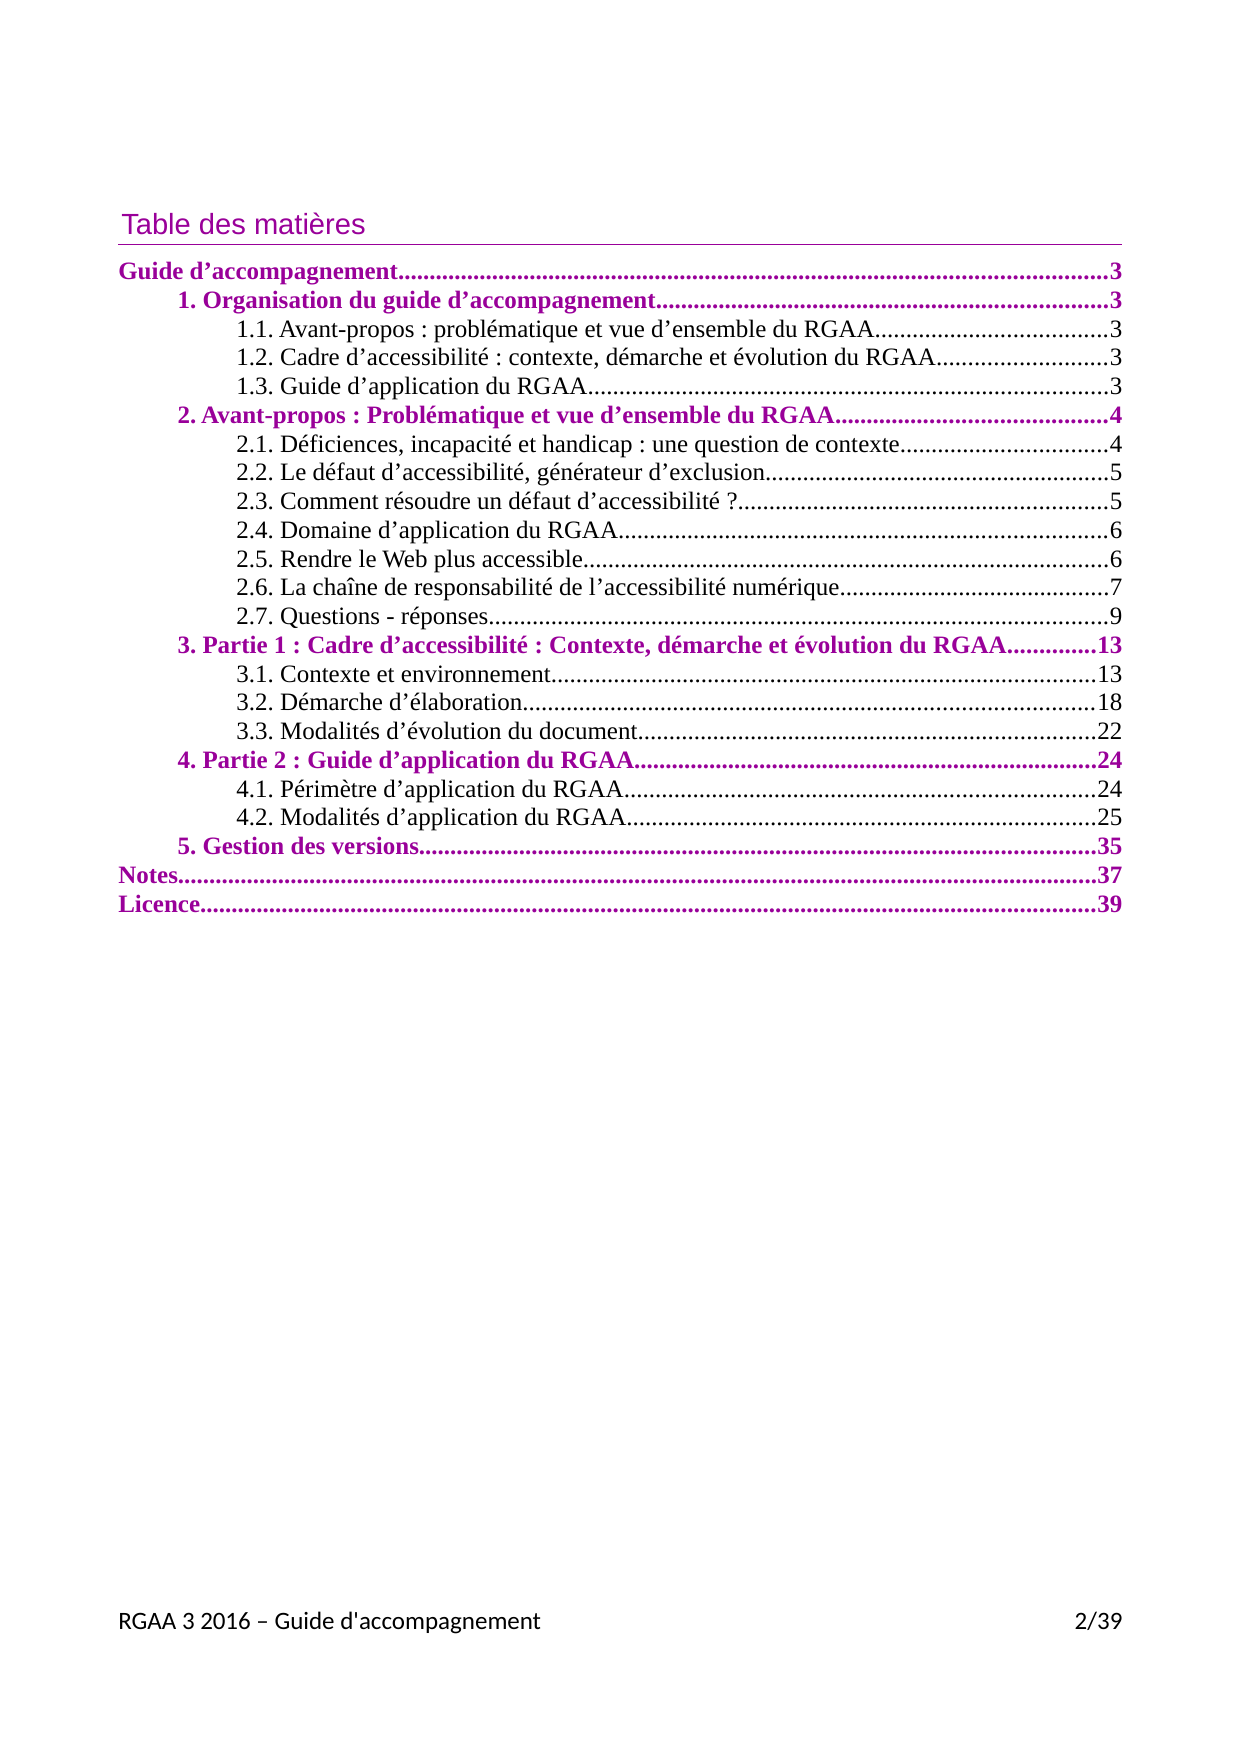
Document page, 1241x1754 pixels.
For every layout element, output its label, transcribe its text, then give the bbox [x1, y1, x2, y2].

text 2.2. Le défaut d’accessibilité, générateur d’exclusion 5 [236, 457, 1122, 486]
text 2.7. Questions - réponses 9 [236, 601, 1122, 630]
text 5. Gestion des versions 35 [177, 831, 1122, 860]
text 3. Partie 1 : Cadre d’accessibilité : Contexte, démarche et évolution du RGAA 13 [177, 630, 1122, 659]
text 2.5. Rendre le Web plus accessible 6 [236, 544, 1122, 572]
text 4. Partie 2 : Guide d’application du RGAA 24 [177, 745, 1122, 774]
text 2. Avant-propos : Problématique et vue d’ensemble du RGAA 4 [177, 400, 1122, 429]
text Licence 39 [118, 889, 1122, 917]
text 1.3. Guide d’application du RGAA 3 [236, 371, 1122, 400]
text 2.4. Domaine d’application du RGAA 6 [236, 515, 1122, 544]
text 3.3. Modalités d’évolution du document 22 [236, 716, 1122, 745]
text 2.3. Comment résoudre un défaut d’accessibilité ? 5 [236, 486, 1122, 515]
text 2.1. Déficiences, incapacité et handicap : une question de contexte 4 [236, 429, 1122, 457]
text 4.2. Modalités d’application du RGAA 25 [236, 802, 1122, 831]
text 3.1. Contexte et environnement 13 [236, 659, 1122, 687]
subtitle Table des matières [118, 204, 1122, 244]
text 4.1. Périmètre d’application du RGAA 24 [236, 774, 1122, 802]
text Guide d’accompagnement 3 [118, 256, 1122, 285]
text 1. Organisation du guide d’accompagnement 3 [177, 285, 1122, 314]
text 1.2. Cadre d’accessibilité : contexte, démarche et évolution du RGAA 3 [236, 342, 1122, 371]
text 3.2. Démarche d’élaboration 18 [236, 687, 1122, 716]
text 2.6. La chaîne de responsabilité de l’accessibilité numérique 7 [236, 572, 1122, 601]
text Notes 37 [118, 860, 1122, 889]
text 1.1. Avant-propos : problématique et vue d’ensemble du RGAA 3 [236, 314, 1122, 342]
